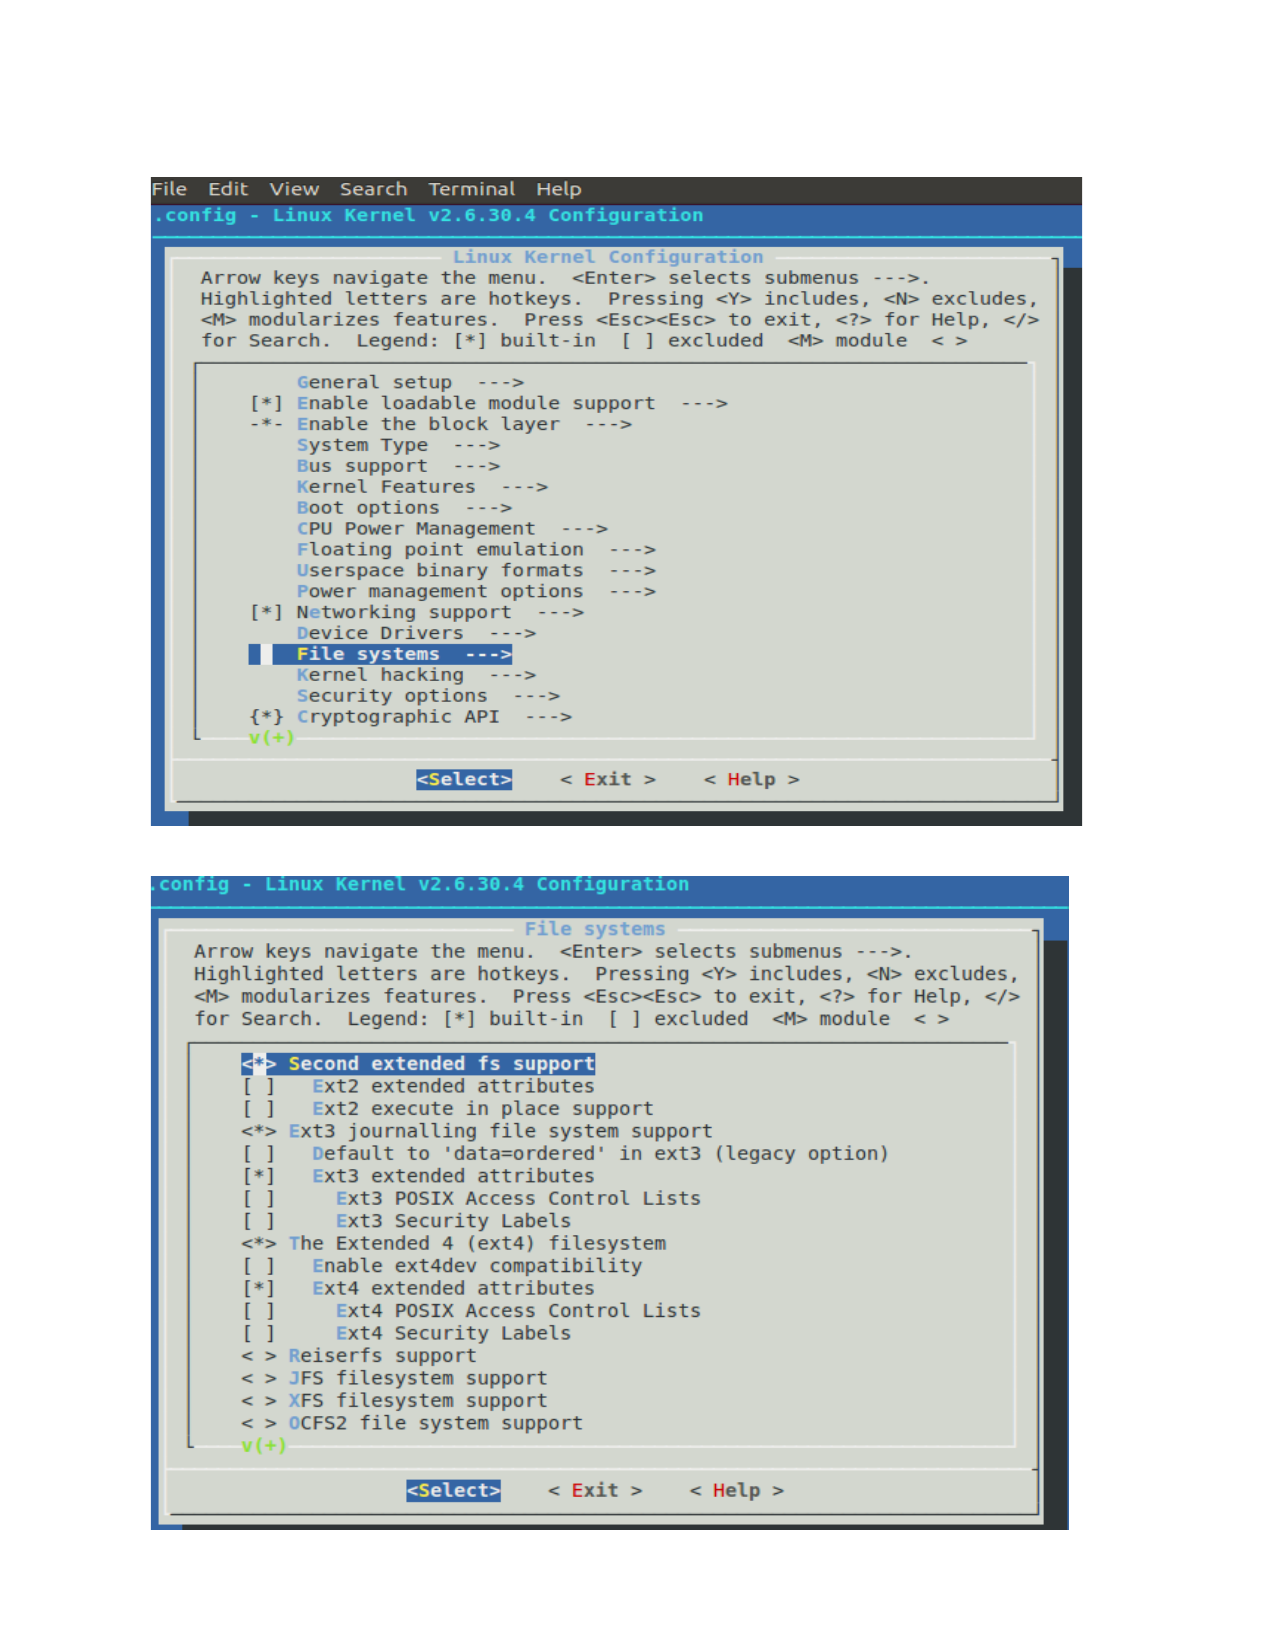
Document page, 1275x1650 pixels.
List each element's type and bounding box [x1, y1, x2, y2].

picture [150, 177, 1083, 826]
picture [150, 876, 1069, 1530]
